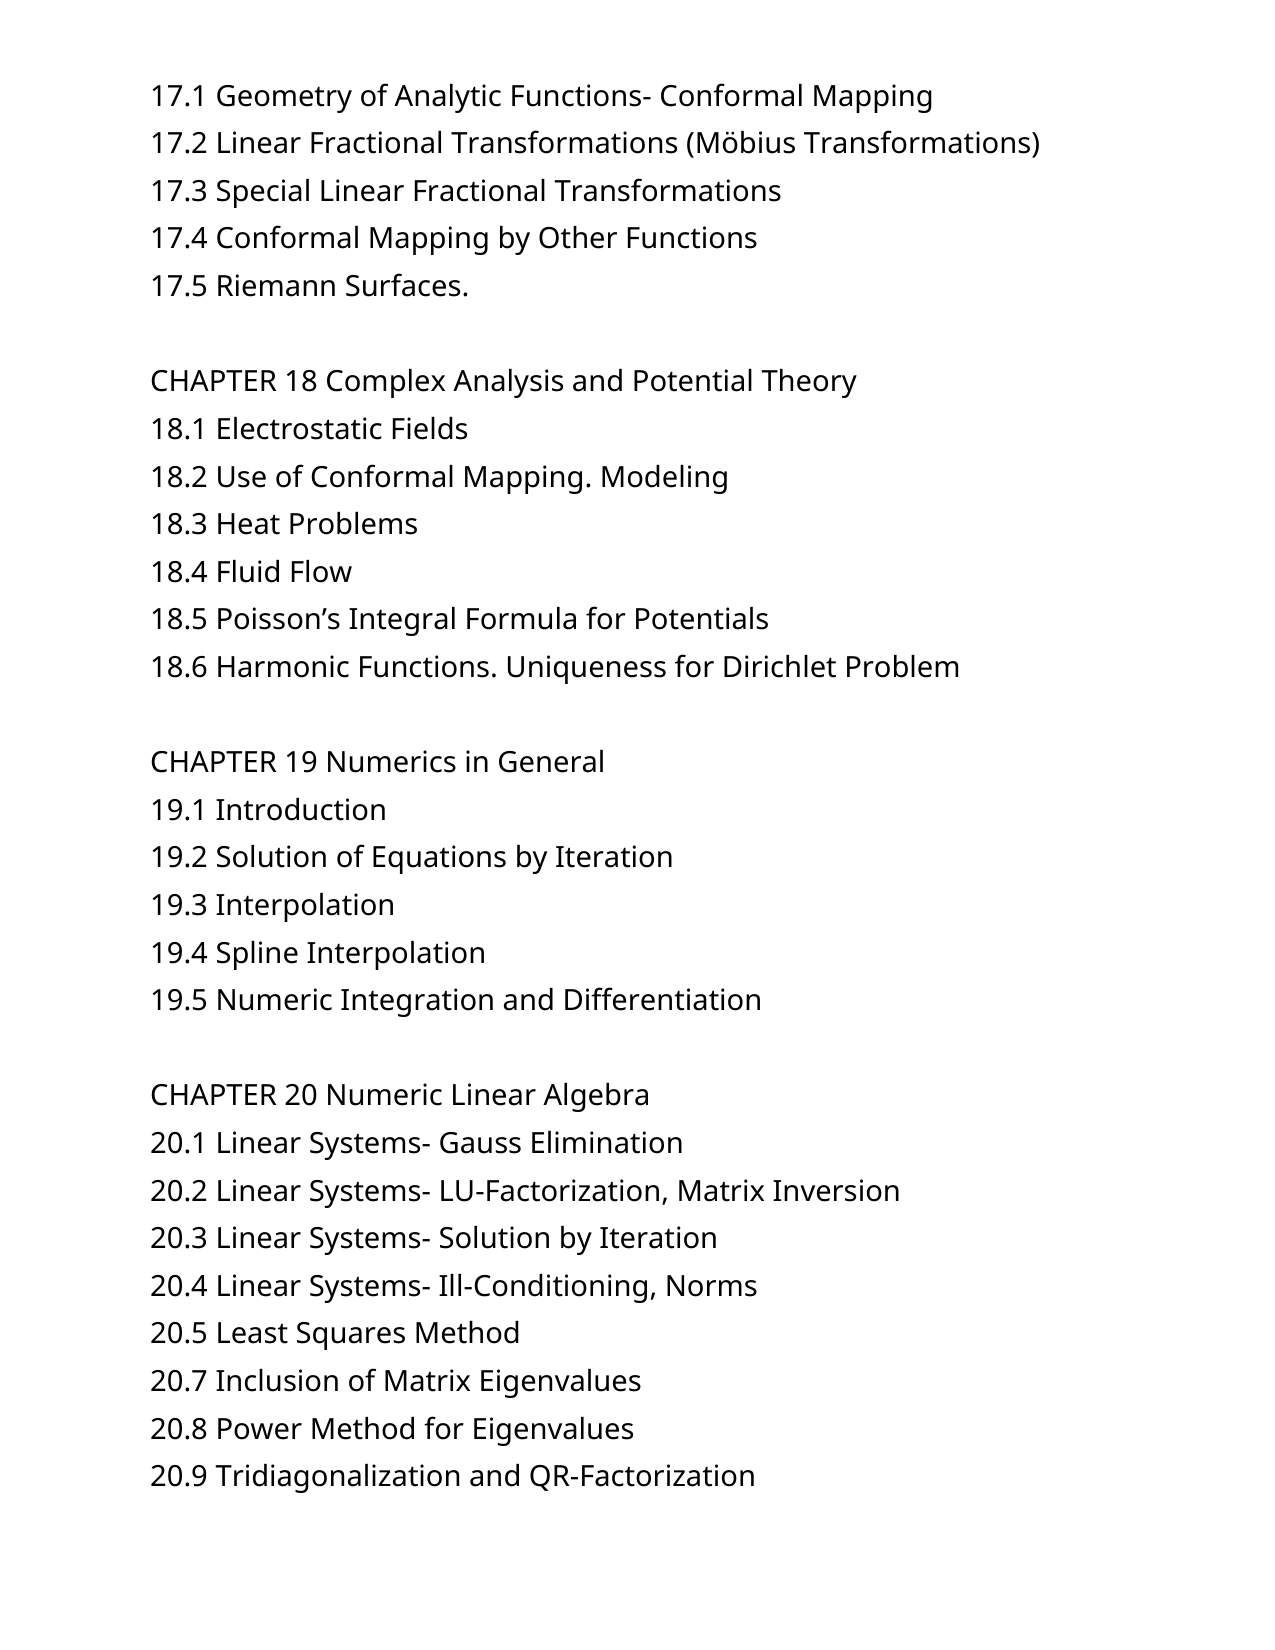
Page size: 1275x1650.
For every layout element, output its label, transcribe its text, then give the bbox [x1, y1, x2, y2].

text 20.7 Inclusion of Matrix Eigenvalues [150, 1360, 1125, 1400]
text 18.5 Poisson’s Integral Formula for Potentials [150, 599, 1125, 638]
text 17.5 Riemann Surfaces. [150, 265, 1125, 305]
text 20.8 Power Method for Eigenvalues [150, 1408, 1125, 1448]
text 17.3 Special Linear Fractional Transformations [150, 170, 1125, 210]
text 20.5 Least Squares Method [150, 1313, 1125, 1352]
text 17.1 Geometry of Analytic Functions- Conformal Mapping [150, 75, 1125, 115]
text 20.2 Linear Systems- LU-Factorization, Matrix Inversion [150, 1170, 1125, 1209]
text 20.9 Tridiagonalization and QR-Factorization [150, 1456, 1125, 1495]
text 18.6 Harmonic Functions. Uniqueness for Dirichlet Problem [150, 646, 1125, 686]
text 18.4 Fluid Flow [150, 551, 1125, 591]
text 18.1 Electrostatic Fields [150, 408, 1125, 448]
text 17.4 Conformal Mapping by Other Functions [150, 218, 1125, 257]
text CHAPTER 18 Complex Analysis and Potential Theory [150, 361, 1125, 400]
text 19.2 Solution of Equations by Iteration [150, 837, 1125, 876]
text 20.3 Linear Systems- Solution by Iteration [150, 1217, 1125, 1257]
text 19.3 Interpolation [150, 884, 1125, 924]
text 19.4 Spline Interpolation [150, 932, 1125, 972]
text 18.3 Heat Problems [150, 503, 1125, 543]
text 20.1 Linear Systems- Gauss Elimination [150, 1122, 1125, 1162]
text 20.4 Linear Systems- Ill-Conditioning, Norms [150, 1265, 1125, 1305]
text 19.5 Numeric Integration and Differentiation [150, 979, 1125, 1019]
text CHAPTER 20 Numeric Linear Algebra [150, 1075, 1125, 1114]
text 18.2 Use of Conformal Mapping. Modeling [150, 456, 1125, 496]
text 17.2 Linear Fractional Transformations (Möbius Transformations) [150, 123, 1125, 162]
text 19.1 Introduction [150, 789, 1125, 829]
text CHAPTER 19 Numerics in General [150, 741, 1125, 781]
